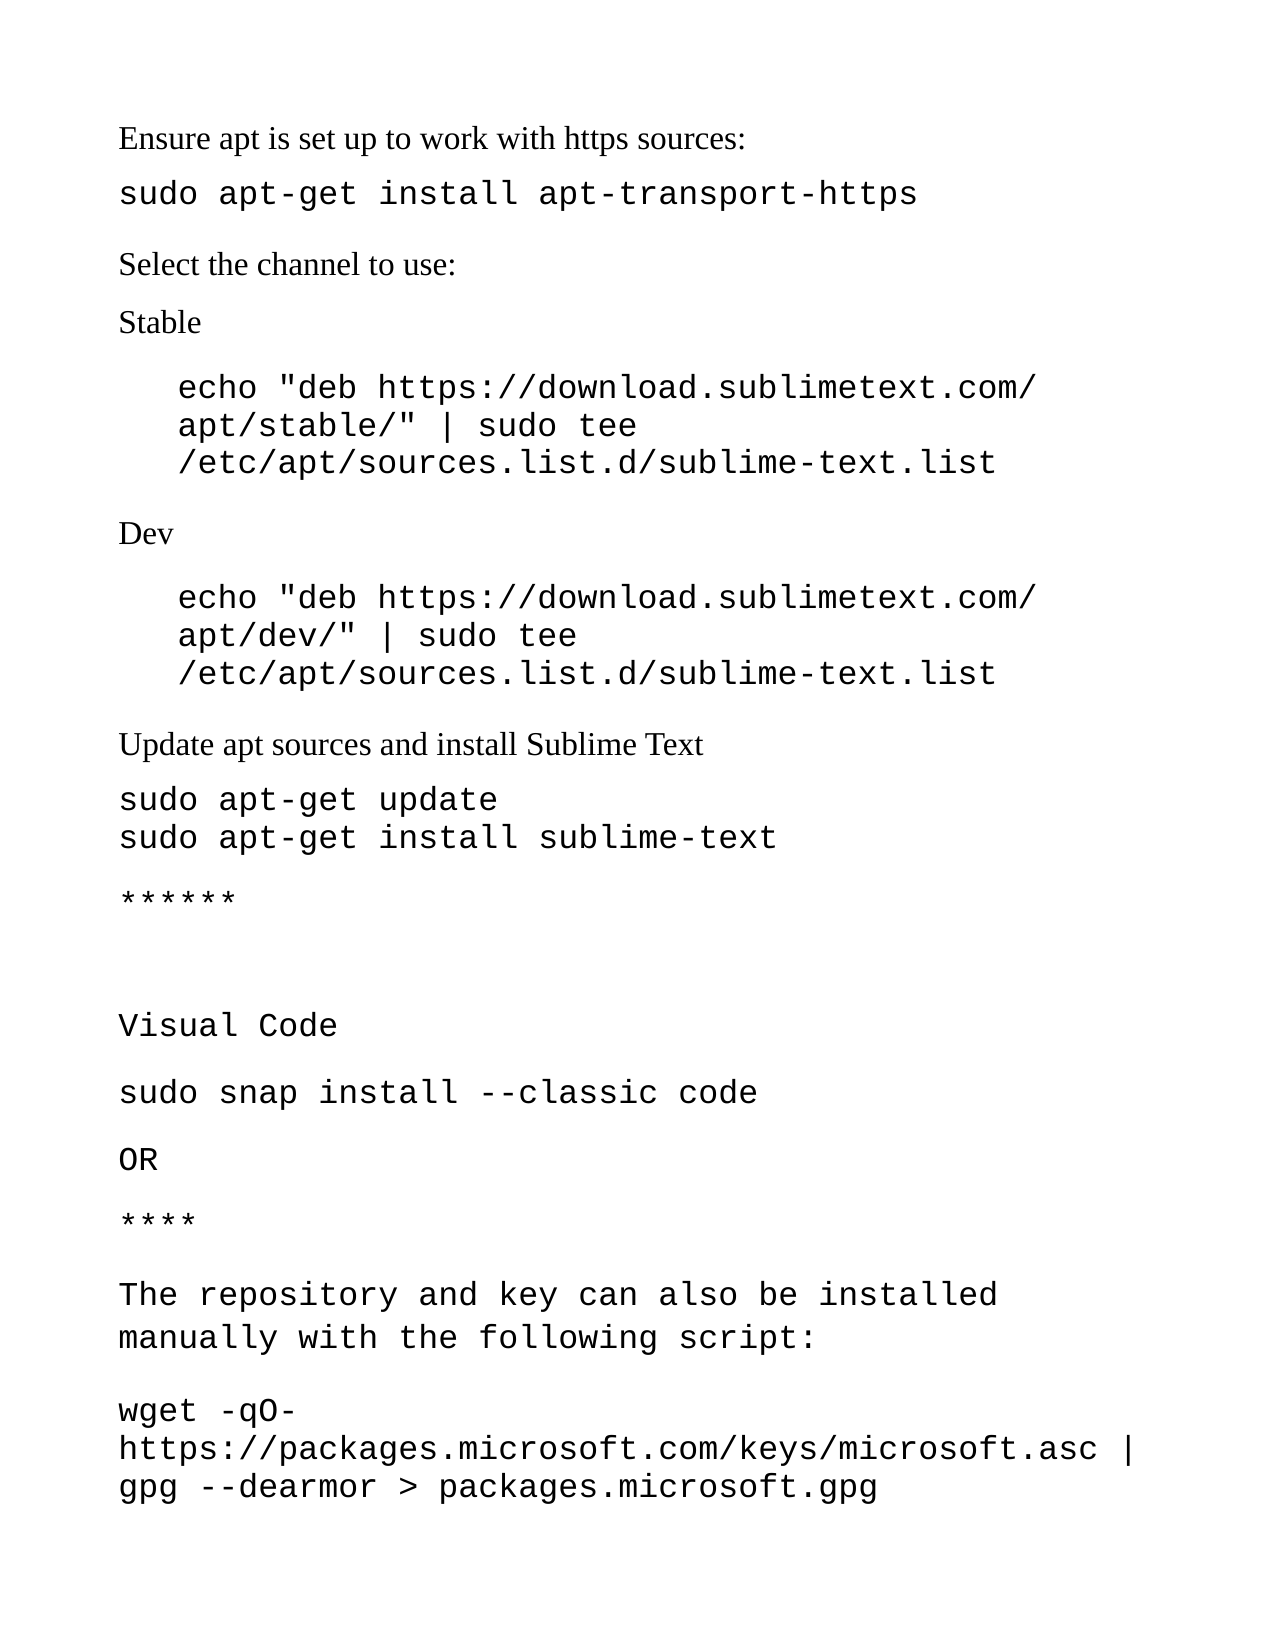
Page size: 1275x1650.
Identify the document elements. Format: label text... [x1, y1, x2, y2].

text Update apt sources and install Sublime Text [118, 724, 1157, 762]
text Select the channel to use: [118, 244, 1157, 282]
text echo "deb https://download.sublimetext.com/ apt/stable/" | sudo tee /etc/apt/sources.list.d/sublime-text.list [177, 371, 1157, 484]
text sudo apt-get update [118, 783, 1157, 821]
text sudo apt-get install apt-transport-https [118, 177, 1157, 214]
text sudo snap install --classic code [118, 1076, 1157, 1113]
subtitle Stable [118, 303, 1157, 341]
text The repository and key can also be installed manually with the following script: [118, 1277, 1157, 1359]
text Ensure apt is set up to work with https sources: [118, 118, 1157, 156]
text ****** [118, 888, 1157, 926]
subtitle Dev [118, 513, 1157, 552]
text sudo apt-get install sublime-text [118, 821, 1157, 858]
text wget -qO- https://packages.microsoft.com/keys/microsoft.asc | gpg --dearmor > packages.microsoft.gpg [118, 1394, 1157, 1507]
text **** [118, 1210, 1157, 1248]
text echo "deb https://download.sublimetext.com/ apt/dev/" | sudo tee /etc/apt/sources.list.d/sublime-text.list [177, 581, 1157, 695]
text OR [118, 1143, 1157, 1181]
text Visual Code [118, 1008, 1157, 1046]
